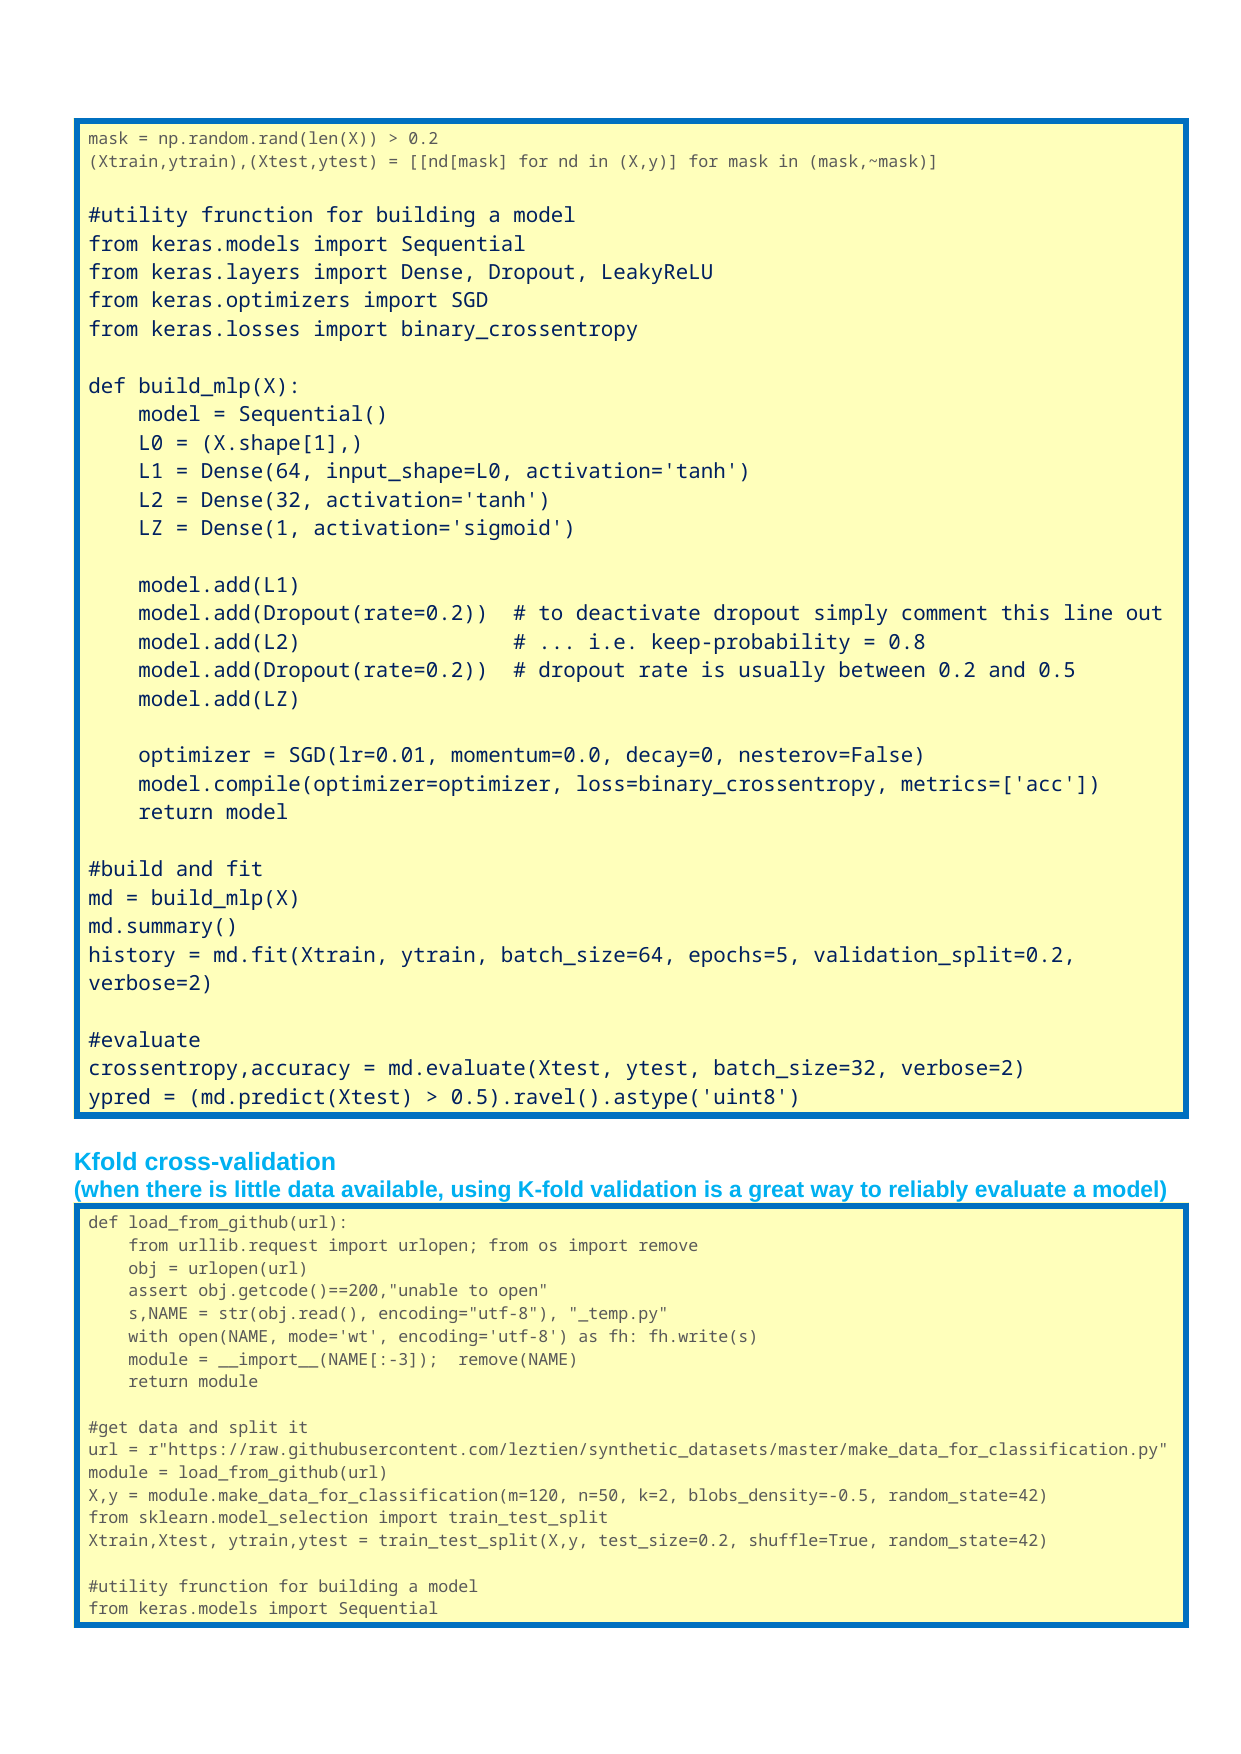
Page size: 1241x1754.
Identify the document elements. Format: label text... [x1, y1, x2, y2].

text mask = np.random.rand(len(X)) > 0.2 [80, 124, 1183, 141]
text model = Sequential() [80, 391, 1183, 419]
text def load_from_github(url): [80, 1209, 1183, 1225]
title Kfold cross-validation [73, 1147, 1189, 1176]
text model.compile(optimizer=optimizer, loss=binary_crossentropy, metrics=['acc']) [80, 761, 1183, 789]
text #utility frunction for building a model [80, 1566, 1183, 1588]
text return module [80, 1361, 1183, 1384]
text LZ = Dense(1, activation='sigmoid') [80, 505, 1183, 533]
text md = build_mlp(X) [80, 874, 1183, 903]
text model.add(L1) [80, 562, 1183, 590]
text with open(NAME, mode='wt', encoding='utf-8') as fh: fh.write(s) [80, 1316, 1183, 1339]
text #utility frunction for building a model [80, 192, 1183, 220]
text model.add(L2) # ... i.e. keep-probability = 0.8 [80, 618, 1183, 647]
text history = md.fit(Xtrain, ytrain, batch_size=64, epochs=5, validation_split=0.2, verbose=2) [80, 931, 1183, 988]
text from keras.models import Sequential [80, 1588, 1183, 1622]
text def build_mlp(X): [80, 363, 1183, 391]
text (Xtrain,ytrain),(Xtest,ytest) = [[nd[mask] for nd in (X,y)] for mask in (mask,~mask)] [80, 141, 1183, 163]
text module = __import__(NAME[:-3]); remove(NAME) [80, 1339, 1183, 1361]
text L1 = Dense(64, input_shape=L0, activation='tanh') [80, 448, 1183, 476]
text module = load_from_github(url) [80, 1452, 1183, 1475]
text md.summary() [80, 903, 1183, 931]
text Xtrain,Xtest, ytrain,ytest = train_test_split(X,y, test_size=0.2, shuffle=True, random_state=42) [80, 1520, 1183, 1543]
text model.add(Dropout(rate=0.2)) # dropout rate is usually between 0.2 and 0.5 [80, 647, 1183, 675]
text from keras.models import Sequential [80, 220, 1183, 249]
title (when there is little data available, using K-fold validation is a great way to reliably evaluate a model) [73, 1176, 1189, 1202]
text L0 = (X.shape[1],) [80, 419, 1183, 448]
text s,NAME = str(obj.read(), encoding="utf-8"), "_temp.py" [80, 1293, 1183, 1316]
text L2 = Dense(32, activation='tanh') [80, 476, 1183, 505]
text #build and fit [80, 846, 1183, 874]
text return model [80, 789, 1183, 818]
text X,y = module.make_data_for_classification(m=120, n=50, k=2, blobs_density=-0.5, random_state=42) [80, 1475, 1183, 1498]
text from keras.layers import Dense, Dropout, LeakyReLU [80, 249, 1183, 277]
text from keras.optimizers import SGD [80, 277, 1183, 306]
text from urllib.request import urlopen; from os import remove [80, 1225, 1183, 1248]
text ypred = (md.predict(Xtest) > 0.5).ravel().astype('uint8') [80, 1073, 1183, 1112]
text url = r"https://raw.githubusercontent.com/leztien/synthetic_datasets/master/make_data_for_classification.py" [80, 1429, 1183, 1452]
text optimizer = SGD(lr=0.01, momentum=0.0, decay=0, nesterov=False) [80, 732, 1183, 761]
text #evaluate [80, 1017, 1183, 1045]
text from keras.losses import binary_crossentropy [80, 306, 1183, 334]
text #get data and split it [80, 1407, 1183, 1429]
text crossentropy,accuracy = md.evaluate(Xtest, ytest, batch_size=32, verbose=2) [80, 1045, 1183, 1073]
text assert obj.getcode()==200,"unable to open" [80, 1271, 1183, 1293]
text from sklearn.model_selection import train_test_split [80, 1498, 1183, 1520]
text model.add(Dropout(rate=0.2)) # to deactivate dropout simply comment this line out [80, 590, 1183, 618]
text model.add(LZ) [80, 675, 1183, 704]
text obj = urlopen(url) [80, 1248, 1183, 1271]
